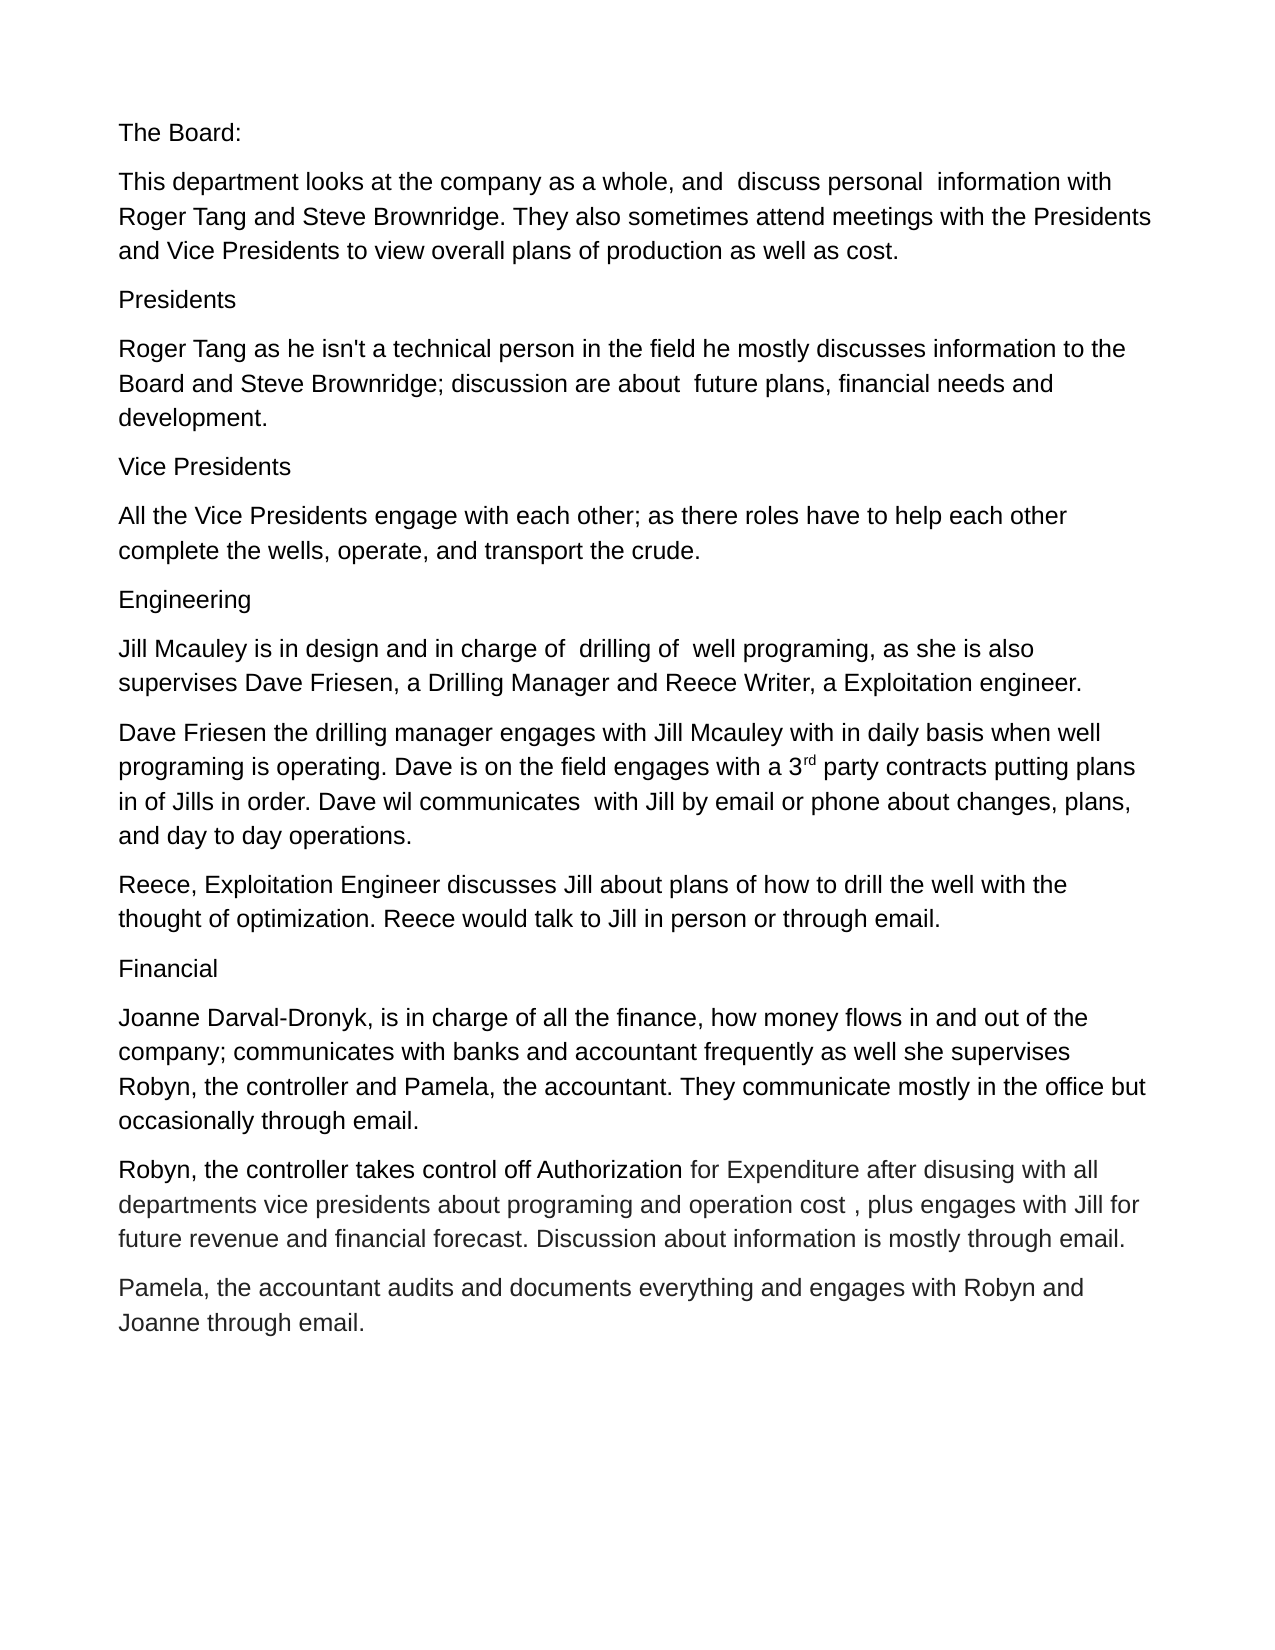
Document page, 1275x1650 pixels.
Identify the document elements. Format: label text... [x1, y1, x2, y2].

text Robyn, the controller takes control off Authorization for Expenditure after disusing with all departments vice presidents about programing and operation cost , plus engages with Jill for future revenue and financial forecast. Discussion about information is mostly through email. [118, 1155, 1157, 1253]
text Vice Presidents [118, 452, 1157, 481]
text Financial [118, 953, 1157, 982]
text Joanne Darval-Dronyk, is in charge of all the finance, how money flows in and out of the company; communicates with banks and accountant frequently as well she supervises Robyn, the controller and Pamela, the accountant. They communicate mostly in the office but occasionally through email. [118, 1003, 1157, 1135]
text Presidents [118, 285, 1157, 314]
text The Board: [118, 118, 1157, 147]
text Engineering [118, 585, 1157, 614]
text Dave Friesen the drilling manager engages with Jill Mcauley with in daily basis when well programing is operating. Dave is on the field engages with a 3rd party contracts putting plans in of Jills in order. Dave wil communicates with Jill by email or phone about changes, plans, and day to day operations. [118, 717, 1157, 850]
text Roger Tang as he isn't a technical person in the field he mostly discusses information to the Board and Steve Brownridge; discussion are about future plans, financial needs and development. [118, 334, 1157, 432]
text All the Vice Presidents engage with each other; as there roles have to help each other complete the wells, operate, and transport the crude. [118, 501, 1157, 564]
text Jill Mcauley is in design and in charge of drilling of well programing, as she is also supervises Dave Friesen, a Drilling Manager and Reece Writer, a Exploitation engineer. [118, 634, 1157, 697]
text This department looks at the company as a whole, and discuss personal information with Roger Tang and Steve Brownridge. They also sometimes attend meetings with the Presidents and Vice Presidents to view overall plans of production as well as cost. [118, 167, 1157, 265]
text Pamela, the accountant audits and documents everything and engages with Robyn and Joanne through email. [118, 1273, 1157, 1336]
text Reece, Exploitation Engineer discusses Jill about plans of how to drill the well with the thought of optimization. Reece would talk to Jill in person or through email. [118, 870, 1157, 933]
